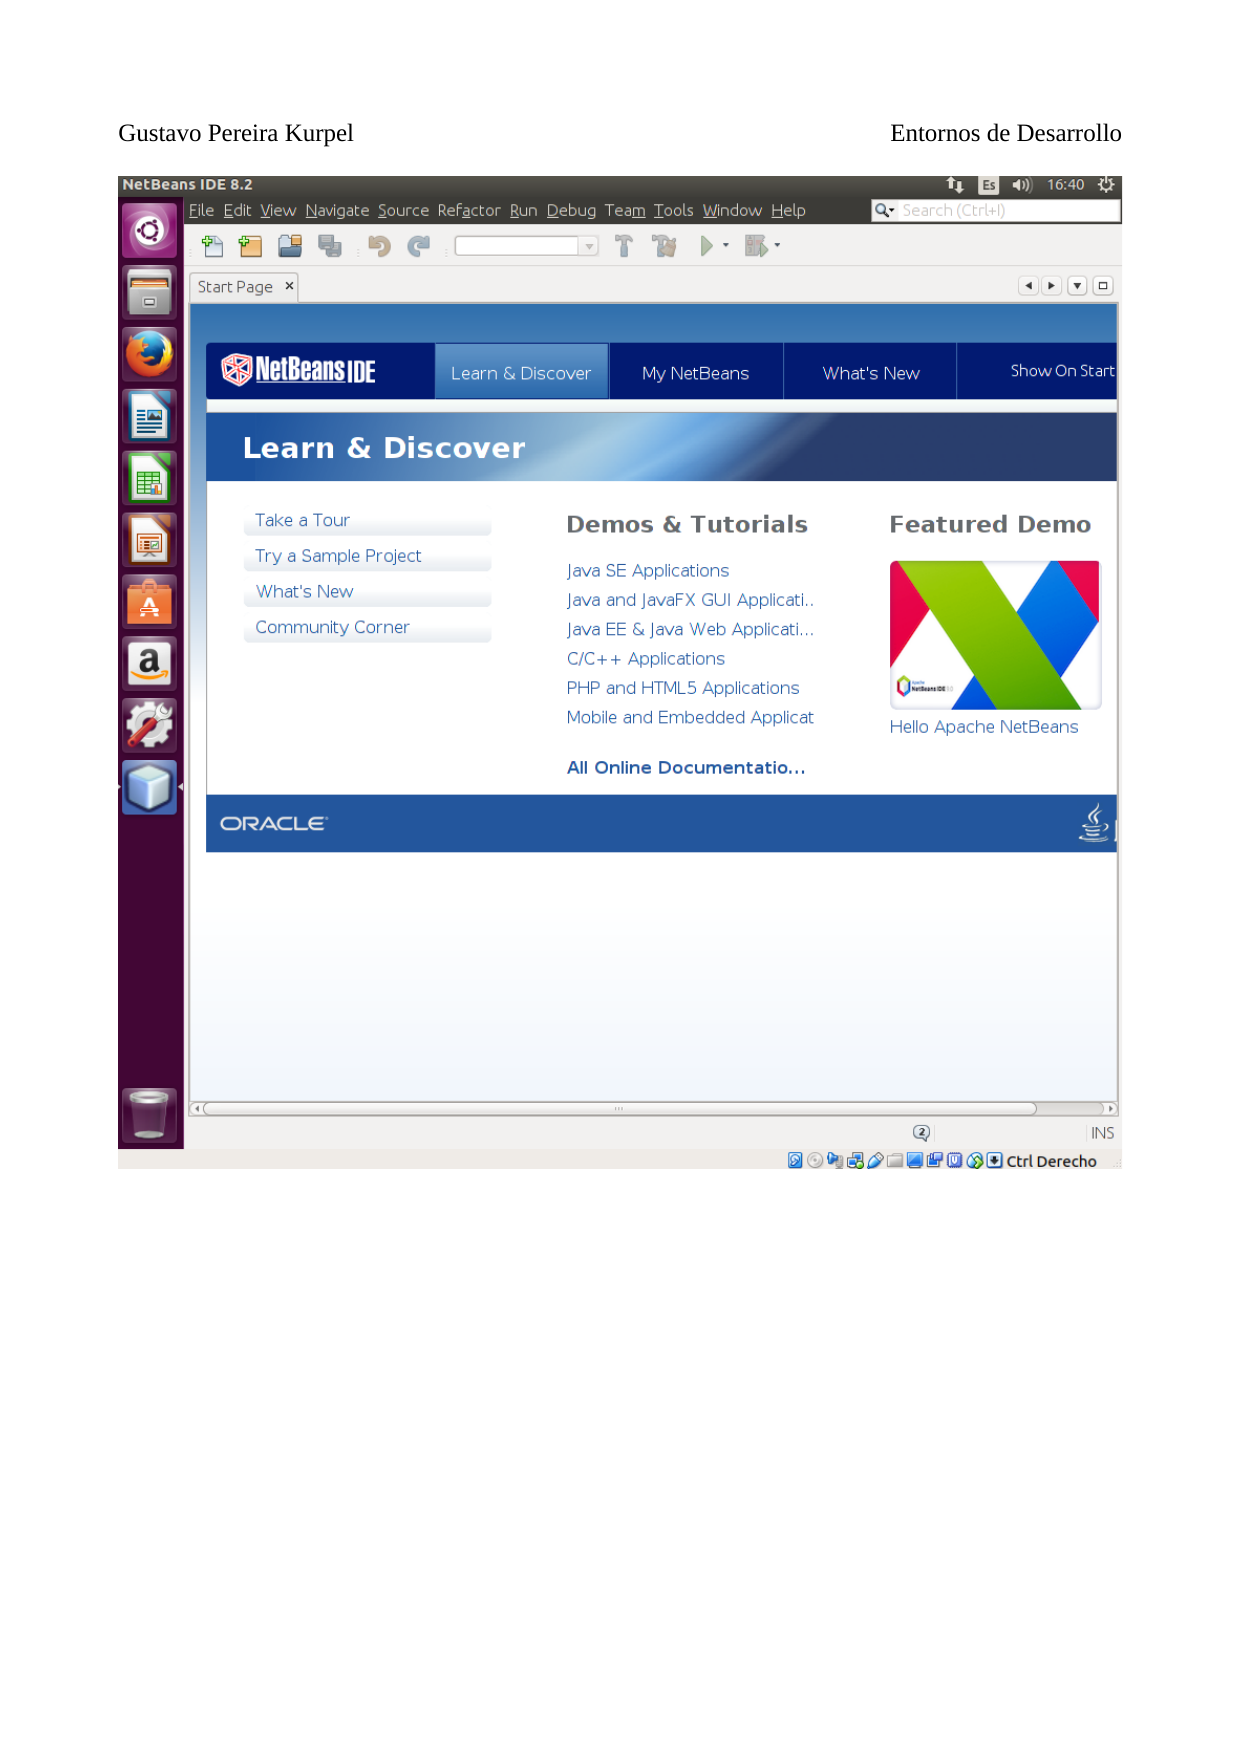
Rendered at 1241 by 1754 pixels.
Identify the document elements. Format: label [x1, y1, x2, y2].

picture [118, 176, 1123, 1169]
